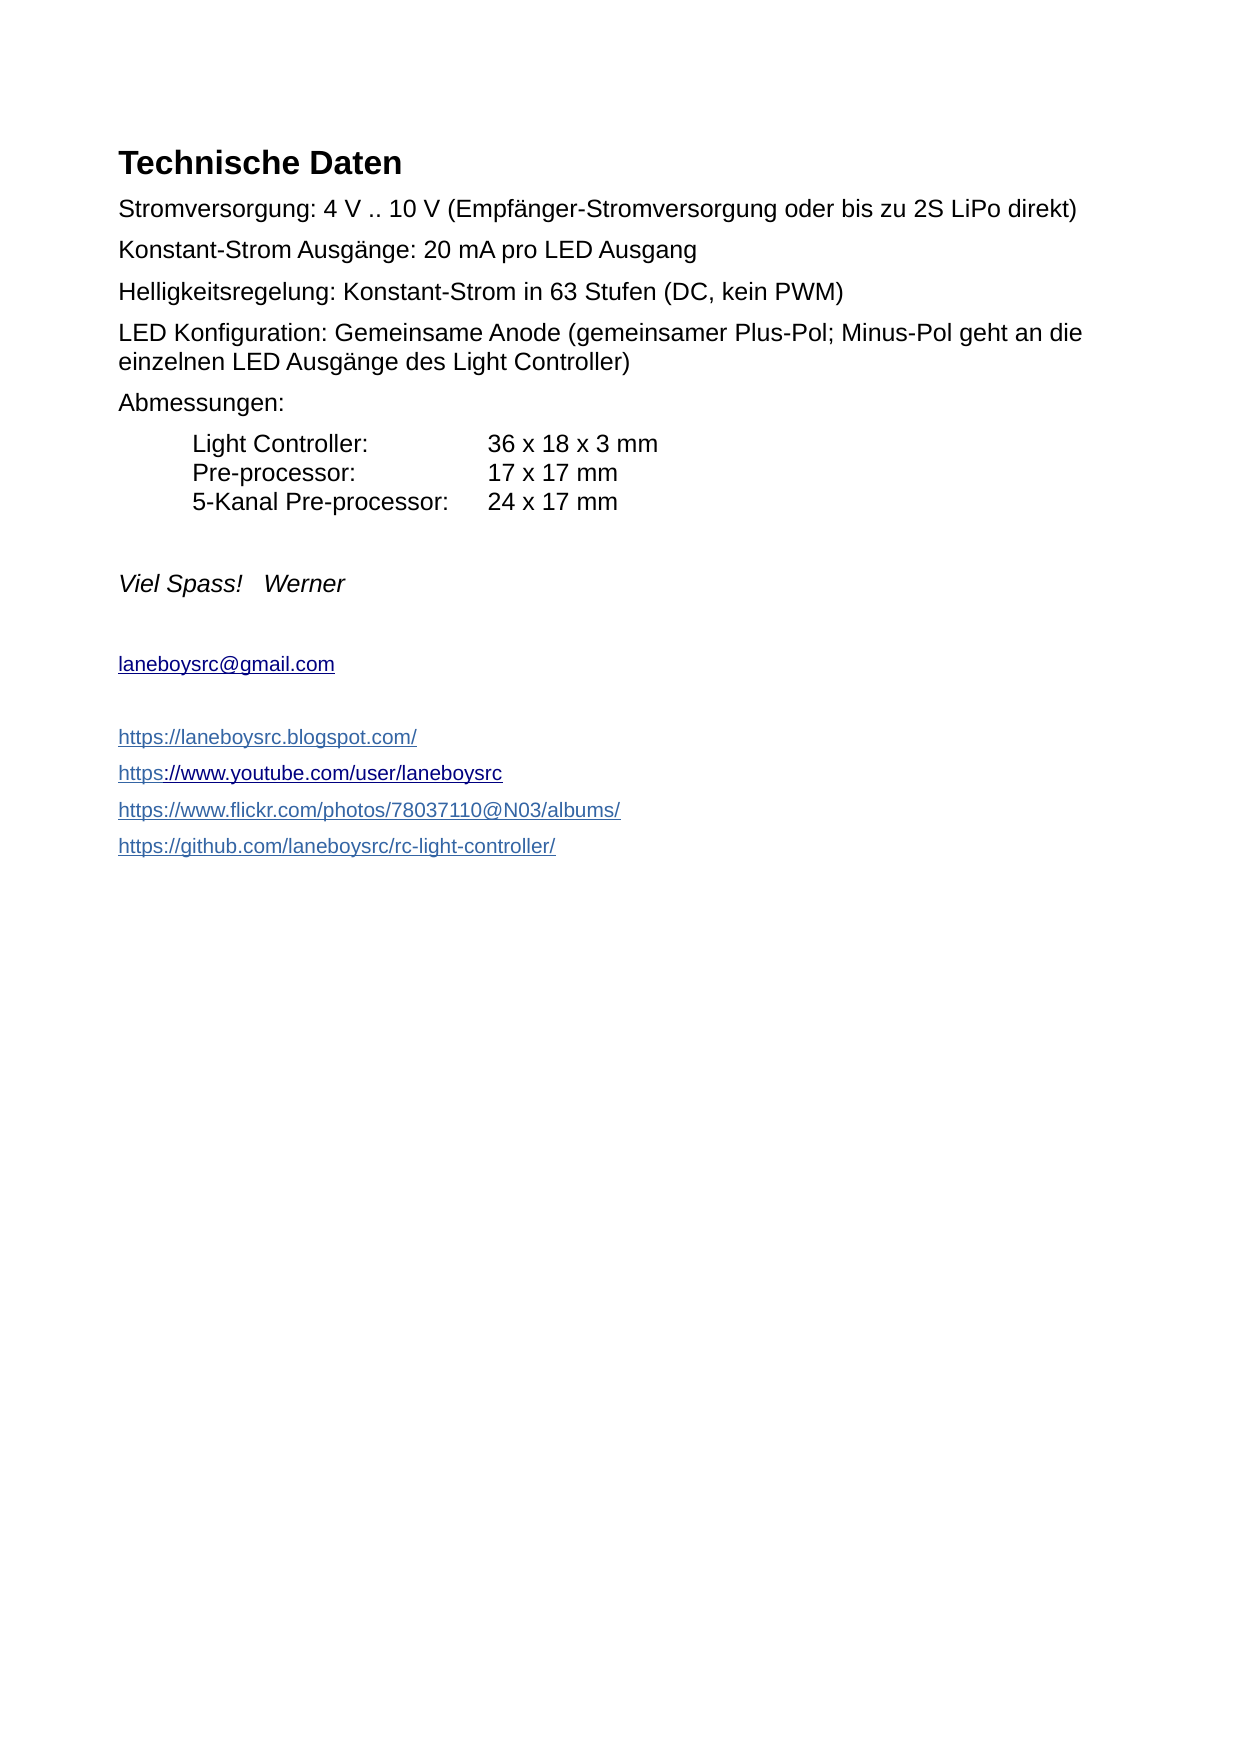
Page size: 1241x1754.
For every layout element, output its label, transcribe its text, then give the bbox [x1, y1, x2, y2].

text LED Konfiguration: Gemeinsame Anode (gemeinsamer Plus-Pol; Minus-Pol geht an die einzelnen LED Ausgänge des Light Controller) [118, 318, 1122, 376]
text Helligkeitsregelung: Konstant-Strom in 63 Stufen (DC, kein PWM) [118, 277, 1122, 306]
text Konstant-Strom Ausgänge: 20 mA pro LED Ausgang [118, 236, 1122, 264]
text Stromversorgung: 4 V .. 10 V (Empfänger-Stromversorgung oder bis zu 2S LiPo direkt) [118, 194, 1122, 223]
text laneboysrc@gmail.com [118, 652, 1122, 676]
text https://laneboysrc.blogspot.com/ [118, 725, 1122, 749]
text Viel Spass! Werner [118, 569, 1122, 598]
text https://github.com/laneboysrc/rc-light-controller/ [118, 834, 1122, 858]
text Light Controller: 36 x 18 x 3 mm Pre-processor: 17 x 17 mm 5-Kanal Pre-processor: 24 x 17 mm [192, 429, 1122, 516]
text https://www.flickr.com/photos/78037110@N03/albums/ [118, 798, 1122, 822]
text Abmessungen: [118, 388, 1122, 417]
subtitle Technische Daten [118, 143, 1122, 182]
text https://www.youtube.com/user/laneboysrc [118, 761, 1122, 785]
